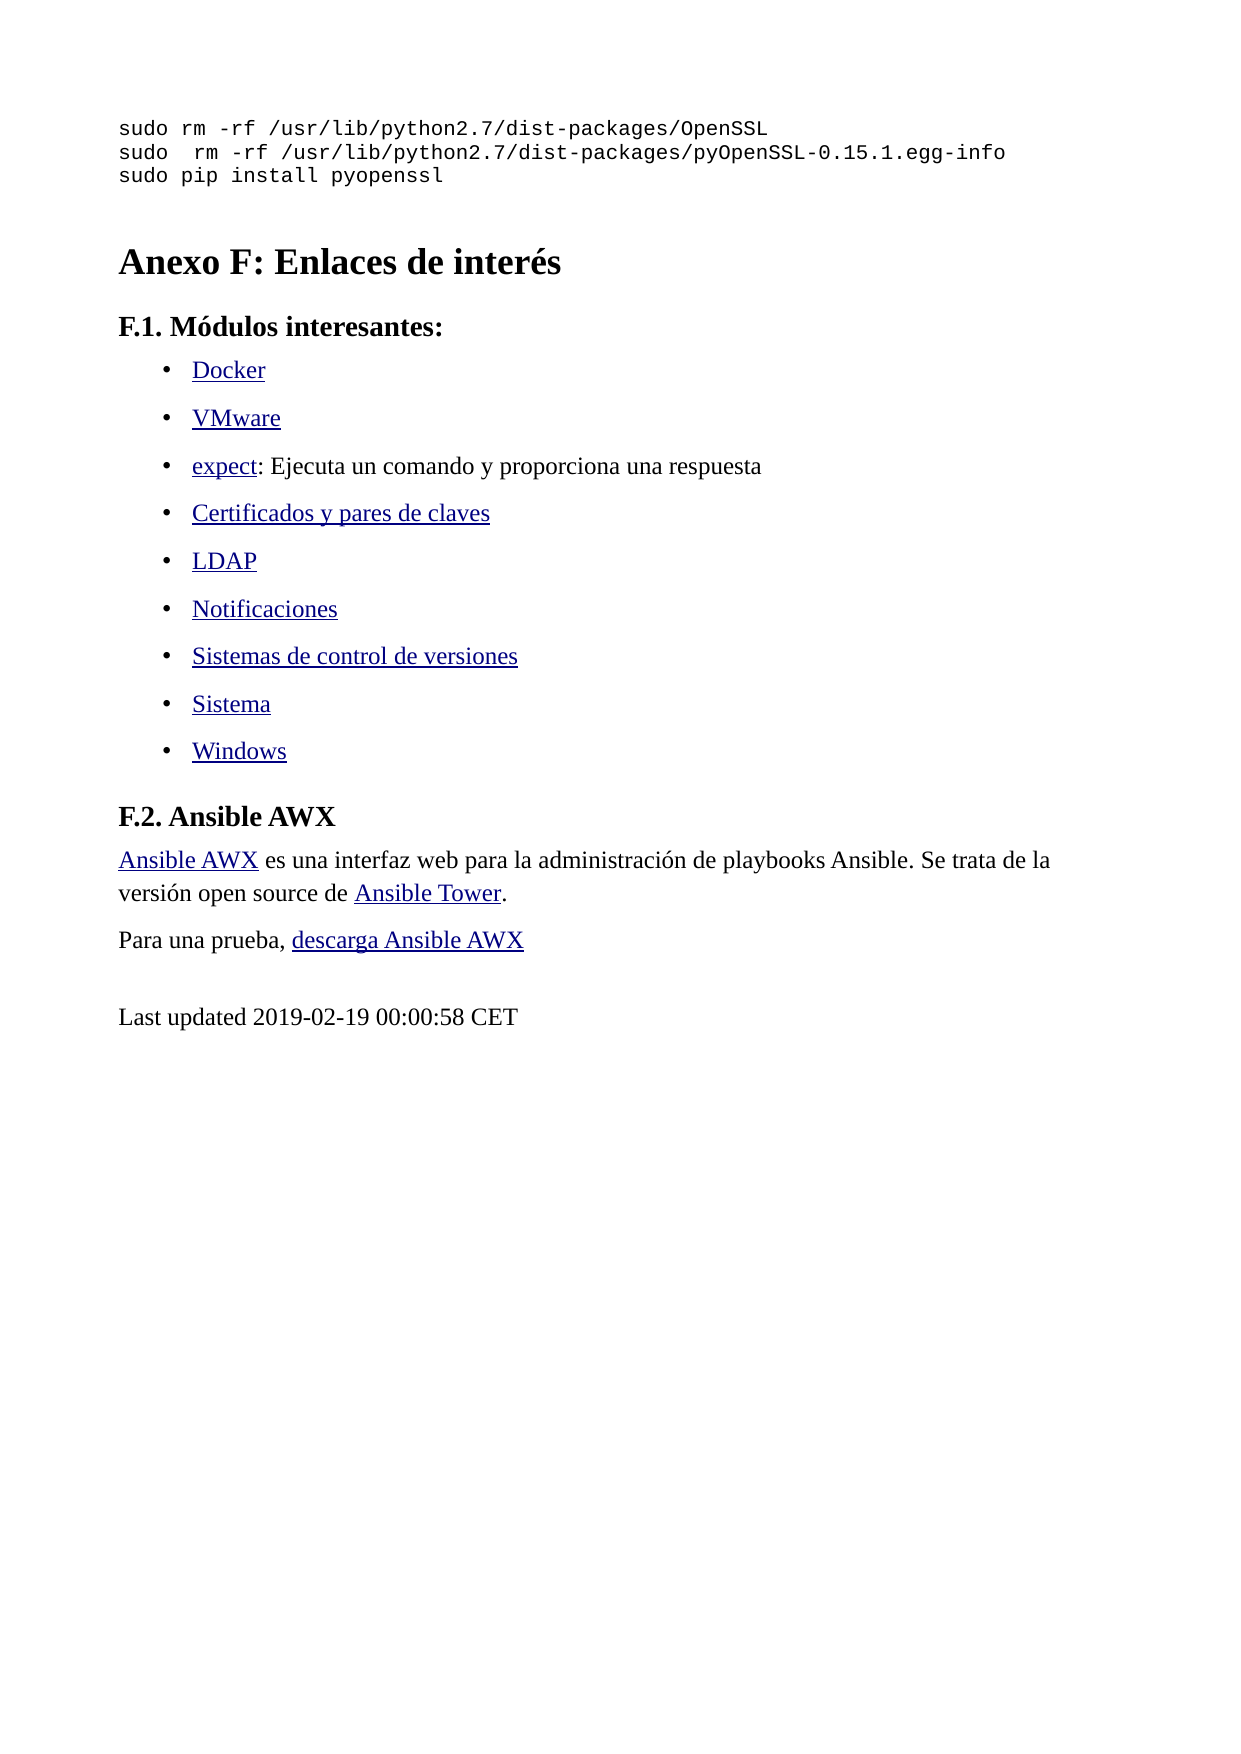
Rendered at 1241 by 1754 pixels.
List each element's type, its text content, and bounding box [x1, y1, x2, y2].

subtitle Anexo F: Enlaces de interés [118, 239, 1122, 282]
text Ansible AWX es una interfaz web para la administración de playbooks Ansible. Se trata de la versión open source de Ansible Tower. [118, 845, 1122, 906]
list expect: Ejecuta un comando y proporciona una respuesta [162, 451, 1122, 479]
list Sistemas de control de versiones [162, 641, 1122, 670]
list VMware [162, 403, 1122, 432]
list Docker [162, 356, 1122, 384]
text Last updated 2019-02-19 00:00:58 CET [118, 1002, 1122, 1030]
text sudo pip install pyopenssl [118, 165, 1122, 189]
subtitle F.2. Ansible AWX [118, 799, 1122, 832]
text sudo rm -rf /usr/lib/python2.7/dist-packages/OpenSSL [118, 118, 1122, 142]
list LDAP [162, 546, 1122, 575]
list Notificaciones [162, 594, 1122, 622]
text sudo rm -rf /usr/lib/python2.7/dist-packages/pyOpenSSL-0.15.1.egg-info [118, 142, 1122, 165]
text Para una prueba, descarga Ansible AWX [118, 925, 1122, 954]
list Certificados y pares de claves [162, 498, 1122, 527]
list Sistema [162, 689, 1122, 718]
subtitle F.1. Módulos interesantes: [118, 309, 1122, 343]
list Windows [162, 736, 1122, 765]
